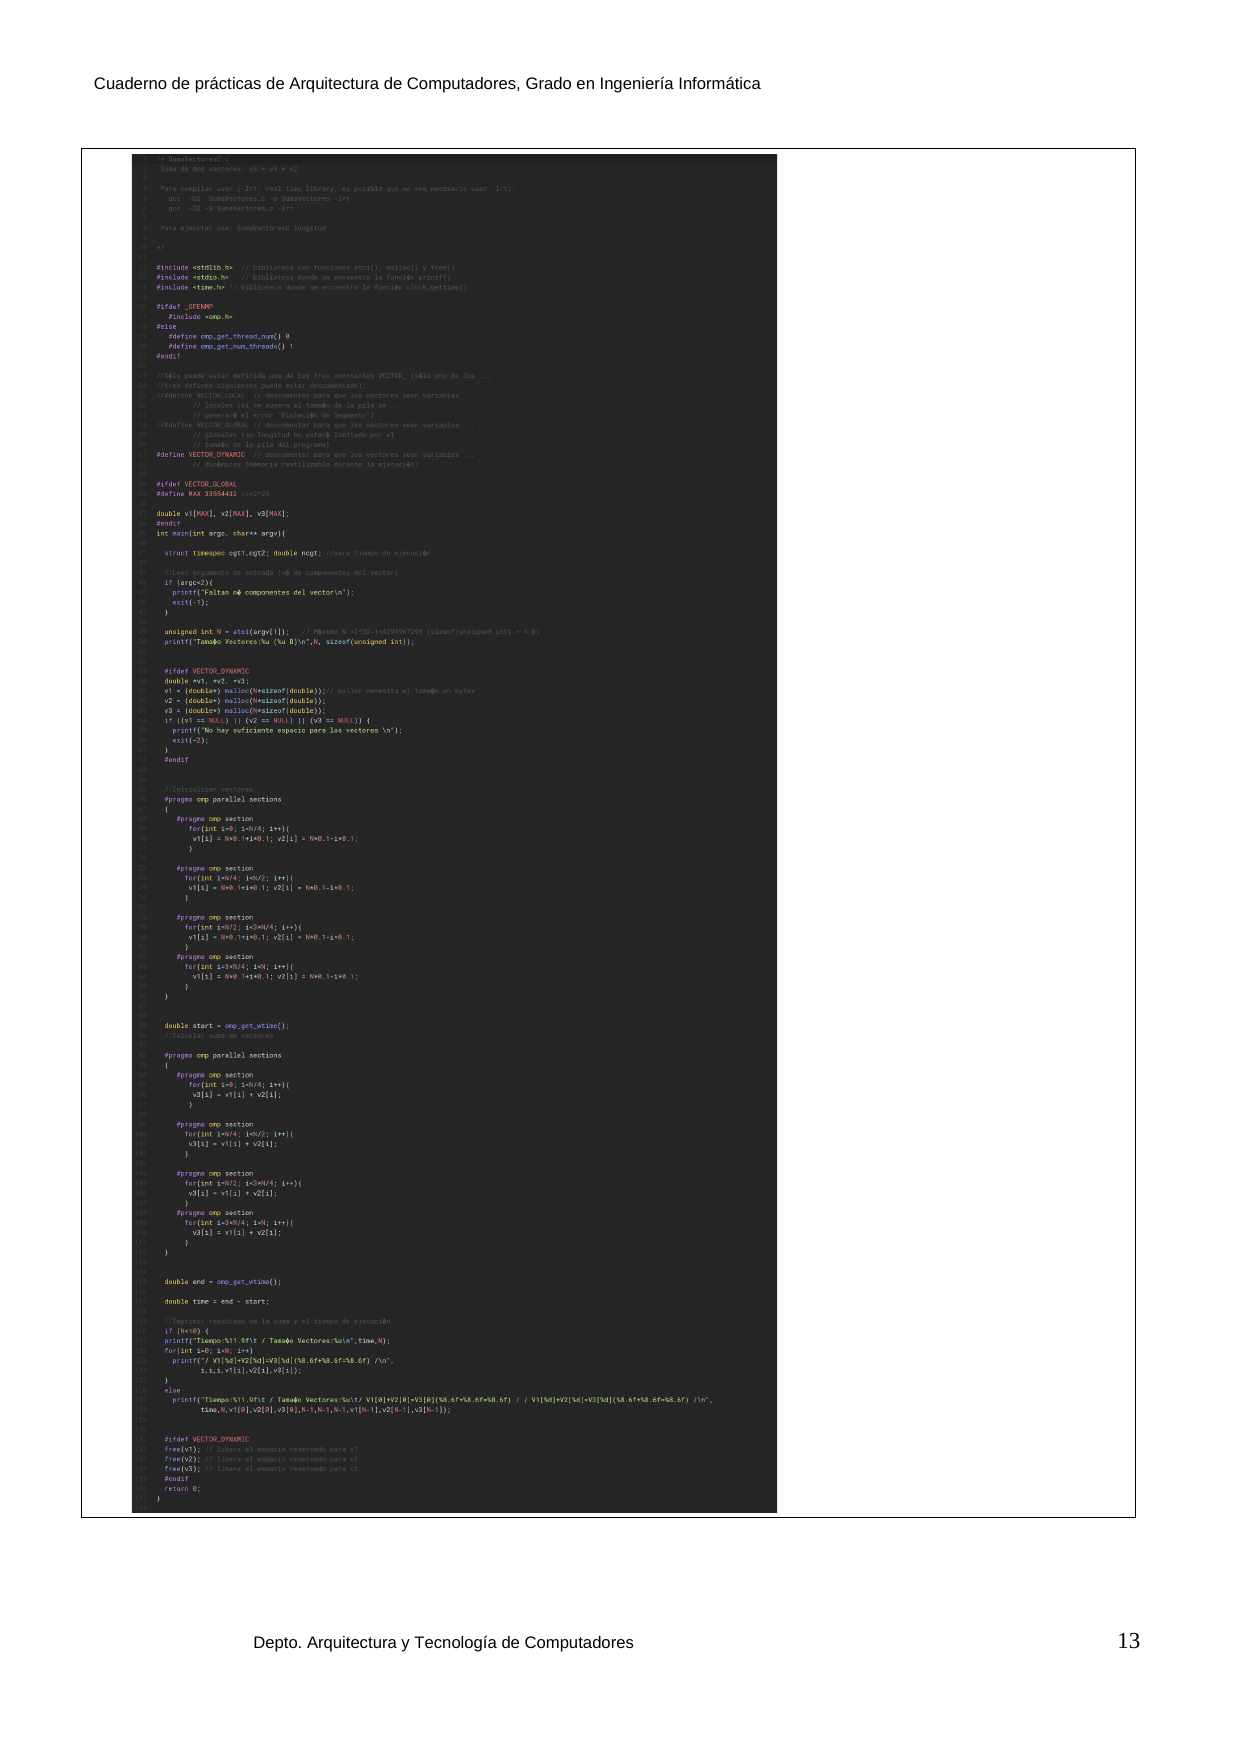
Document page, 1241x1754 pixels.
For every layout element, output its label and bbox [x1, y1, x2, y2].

table_header [82, 149, 1135, 1512]
table_header [82, 1513, 1135, 1517]
picture [131, 154, 778, 1513]
